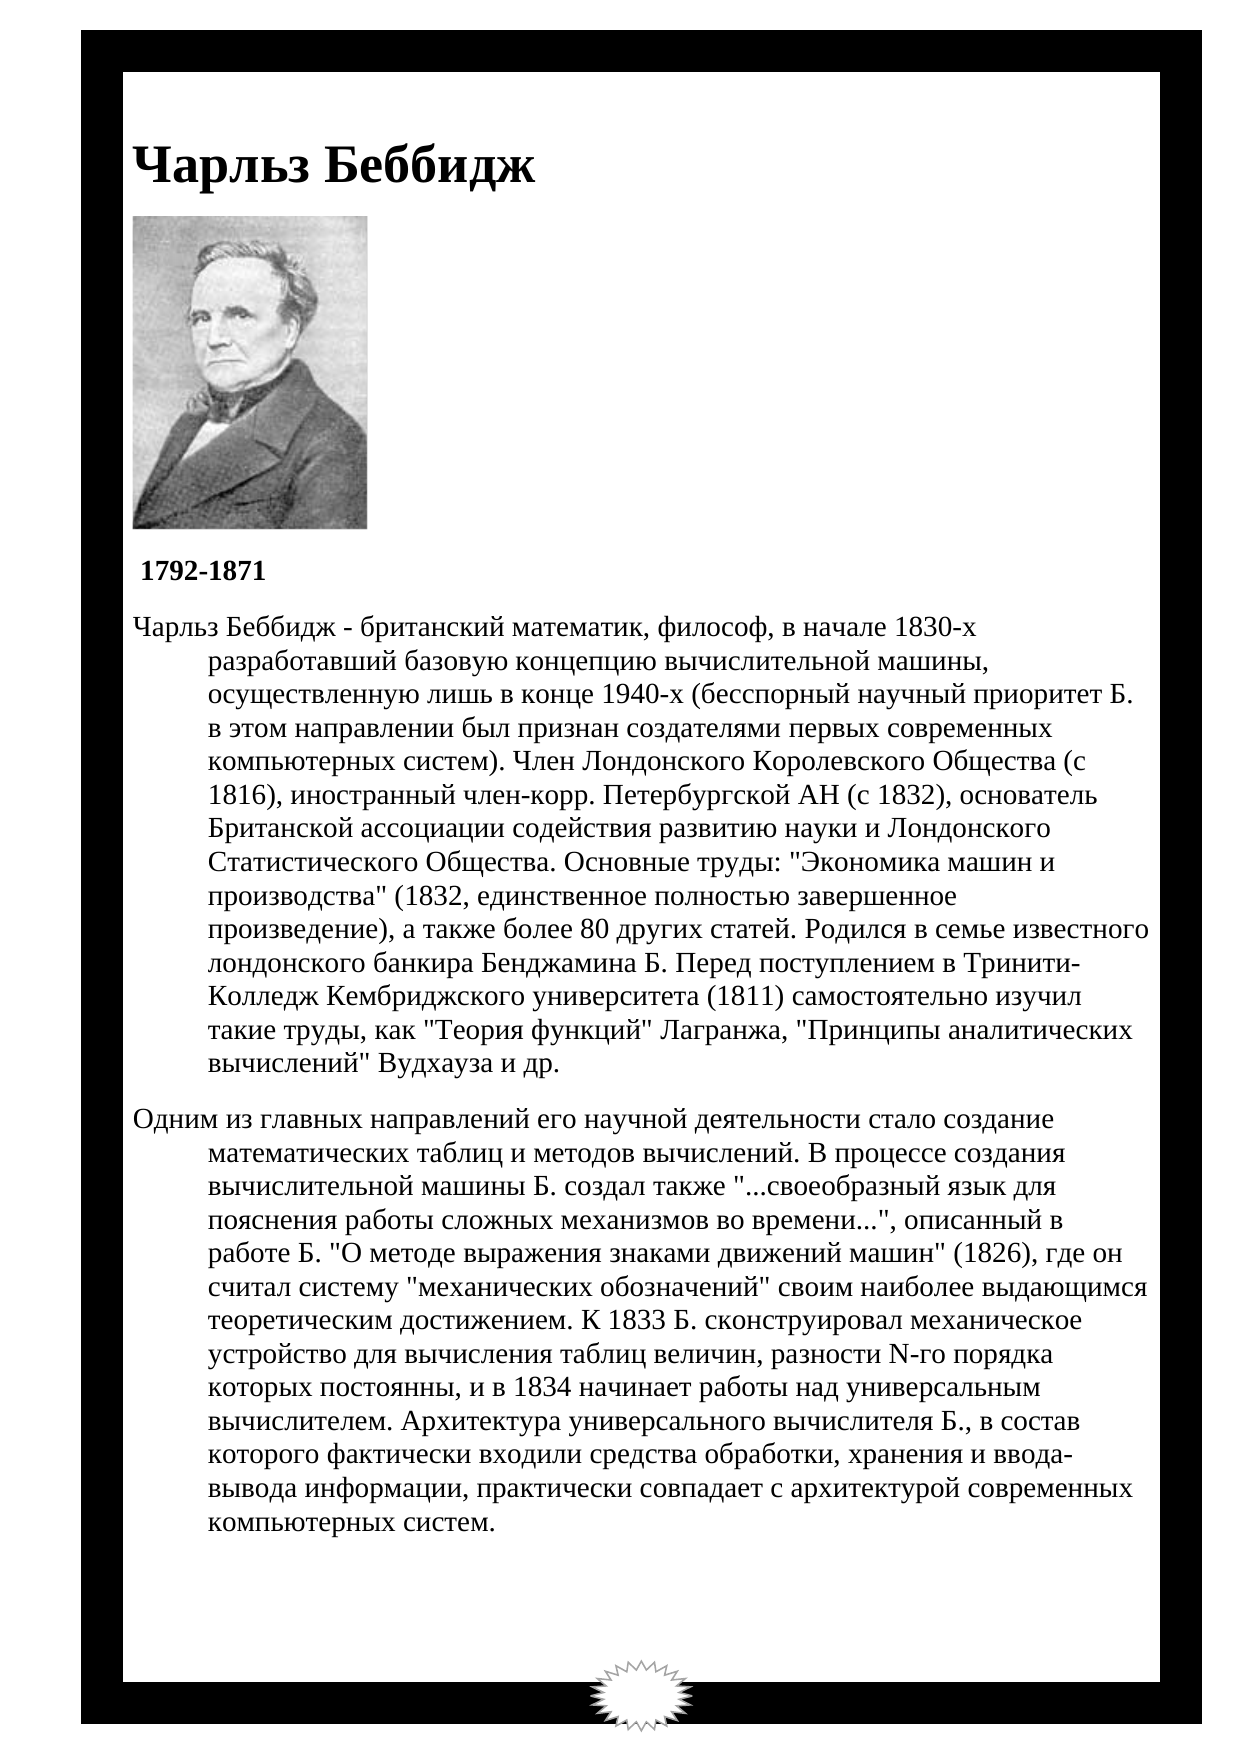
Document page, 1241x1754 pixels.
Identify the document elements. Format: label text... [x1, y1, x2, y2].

subtitle Чарльз Беббидж [133, 132, 1152, 194]
subtitle Чарльз Беббидж - британский математик, философ, в начале 1830-х разработавший базовую концепцию вычислительной машины, осуществленную лишь в конце 1940-х (бесспорный научный приоритет Б. в этом направлении был признан создателями первых современных компьютерных систем). Член Лондонского Королевского Общества (с 1816), иностранный член-корр. Петербургской АН (с 1832), основатель Британской ассоциации содействия развитию науки и Лондонского Статистического Общества. Основные труды: "Экономика машин и производства" (1832, единственное полностью завершенное произведение), а также более 80 других статей. Родился в семье известного лондонского банкира Бенджамина Б. Перед поступлением в Тринити-Колледж Кембриджского университета (1811) самостоятельно изучил такие труды, как "Теория функций" Лагранжа, "Принципы аналитических вычислений" Вудхауза и др. [133, 609, 1152, 1079]
subtitle 1792-1871 [133, 553, 1152, 587]
subtitle Одним из главных направлений его научной деятельности стало создание математических таблиц и методов вычислений. В процессе создания вычислительной машины Б. создал также "...своеобразный язык для пояснения работы сложных механизмов во времени...", описанный в работе Б. "О методе выражения знаками движений машин" (1826), где он считал систему "механических обозначений" своим наиболее выдающимся теоретическим достижением. К 1833 Б. сконструировал механическое устройство для вычисления таблиц величин, разности N-го порядка которых постоянны, и в 1834 начинает работы над универсальным вычислителем. Архитектура универсального вычислителя Б., в состав которого фактически входили средства обработки, хранения и ввода-вывода информации, практически совпадает с архитектурой современных компьютерных систем. [133, 1101, 1152, 1537]
